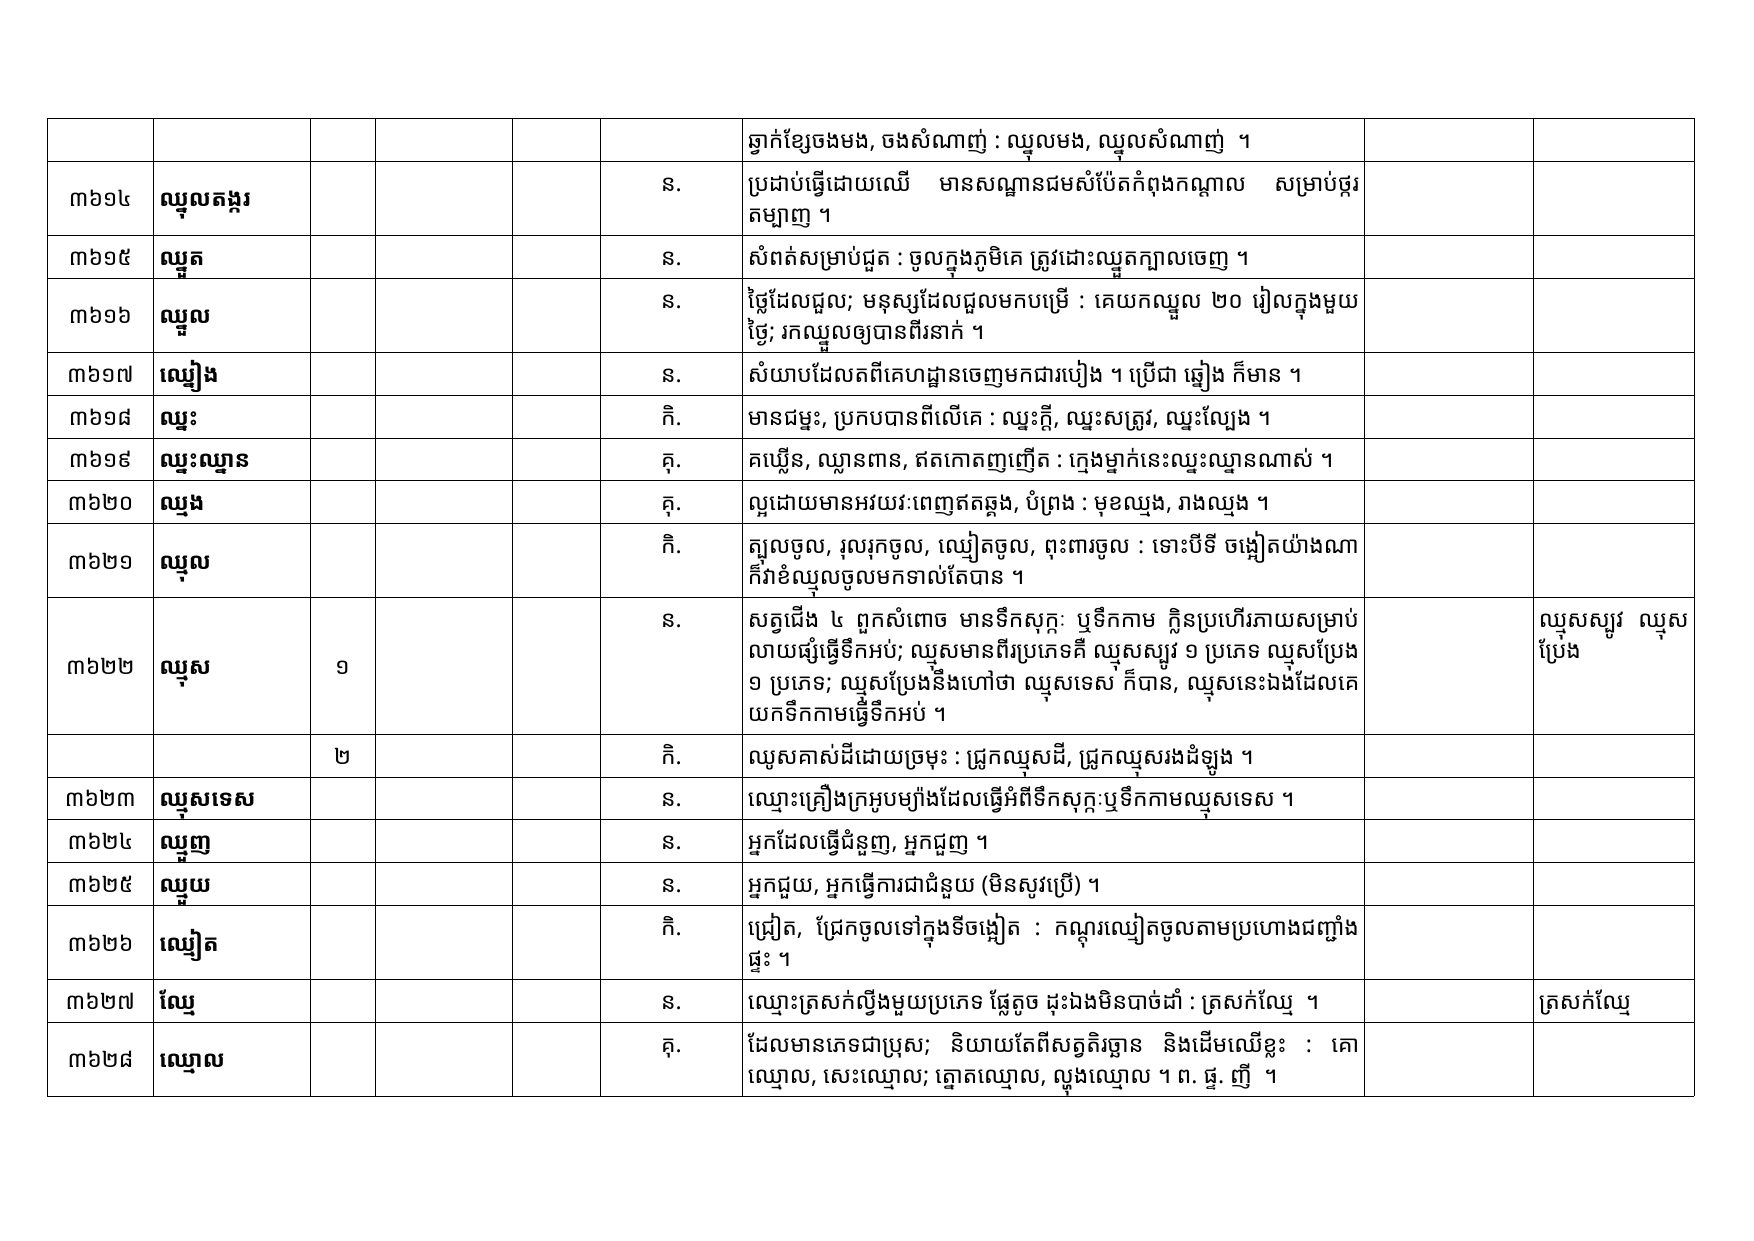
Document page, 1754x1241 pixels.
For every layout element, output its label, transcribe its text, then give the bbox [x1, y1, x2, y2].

table_cell ន. [601, 162, 742, 235]
table_cell [48, 735, 153, 777]
table_cell [376, 439, 512, 480]
table_cell ឈ្មែ [154, 980, 310, 1022]
table_cell កិ. [601, 396, 742, 437]
table_cell [1365, 481, 1533, 523]
table_cell កិ. [601, 735, 742, 777]
table_cell [1365, 439, 1533, 480]
table_cell [311, 439, 375, 480]
table_cell [1365, 1023, 1533, 1096]
table_cell [1534, 906, 1694, 979]
table_cell [1365, 980, 1533, 1022]
table_cell [1534, 481, 1694, 523]
table_cell ៣៦១៦ [48, 279, 153, 352]
table_cell [376, 980, 512, 1022]
table_cell [513, 119, 600, 161]
table_cell [311, 778, 375, 819]
table_cell [1534, 119, 1694, 161]
table_cell [48, 119, 153, 161]
table_cell ន. [601, 598, 742, 734]
table_cell ន. [601, 863, 742, 905]
table_cell ឈ្មោះ​ត្រសក់​ល្វីង​មួយ​ប្រភេទ ផ្លែ​តូច ដុះ​ឯង​មិន​បាច់​ដាំ : ត្រសក់​​ឈ្មែ ។ [743, 980, 1364, 1022]
table_cell [376, 820, 512, 862]
table_cell [311, 279, 375, 352]
table_cell [601, 119, 742, 161]
table_cell ៣៦២២ [48, 598, 153, 734]
table_cell [1534, 778, 1694, 819]
table_cell [311, 1023, 375, 1096]
table_cell [1365, 735, 1533, 777]
table_cell ដែល​មាន​ភេទ​ជា​ប្រុស; និយាយ​តែ​ពី​សត្វ​តិរច្ឆាន និង​ដើម​ឈើ​ខ្លះ : គោ​ឈ្មោល, សេះ​ឈ្មោល; ត្នោត​ឈ្មោល, ល្ហុង​ឈ្មោល ។ ព. ផ្ទ. ញី ។ [743, 1023, 1364, 1096]
table_cell សត្វ​ជើង ៤ ពួក​សំពោច មាន​ទឹក​សុក្កៈ ឬ​ទឹក​កាម ក្លិន​ប្រហើរ​ភាយ​សម្រាប់​លាយ​ផ្សំ​ធ្វើ​ទឹក​អប់; ឈ្មុស​មាន​ពីរ​ប្រភេទ​គឺ ឈ្មុស​ស្បូវ ១ ប្រភេទ ឈ្មុស​ប្រែង ១ ប្រភេទ; ឈ្មុស​ប្រែង​នឹង​ហៅ​ថា​ ឈ្មុស​ទេស ក៏​បាន, ឈ្មុស​នេះ​ឯង​ដែល​គេ​យក​ទឹក​កាម​ធ្វើ​ទឹក​អប់ ។ [743, 598, 1364, 734]
table_cell [376, 524, 512, 597]
table_cell ន. [601, 820, 742, 862]
table_cell ៣៦២៥ [48, 863, 153, 905]
table_cell [513, 735, 600, 777]
table_cell [376, 778, 512, 819]
table_cell [311, 906, 375, 979]
table_cell [1534, 524, 1694, 597]
table_cell [311, 119, 375, 161]
table_cell ឈ្នុល​តង្ករ [154, 162, 310, 235]
table_cell [376, 598, 512, 734]
table_cell [154, 735, 310, 777]
table_cell [311, 863, 375, 905]
table_cell ១ [311, 598, 375, 734]
table_cell [513, 353, 600, 395]
table_cell កិ. [601, 524, 742, 597]
table_cell [513, 820, 600, 862]
table_cell ឈ្នួត [154, 236, 310, 278]
table_cell ន. [601, 279, 742, 352]
table_cell ឆ្វាក់​ខ្សែ​ចង​មង, ចង​សំណាញ់ : ឈ្នុល​មង, ឈ្នុល​សំណាញ់ ។ [743, 119, 1364, 161]
table_cell [376, 1023, 512, 1096]
table_cell ន. [601, 778, 742, 819]
table_cell [1365, 279, 1533, 352]
table_cell [311, 980, 375, 1022]
table_cell [1534, 1023, 1694, 1096]
table_cell ឈ្មោល [154, 1023, 310, 1096]
table_cell [513, 481, 600, 523]
table_cell ៣៦១៧ [48, 353, 153, 395]
table_cell ល្អ​ដោយ​មាន​អវយវៈ​ពេញ​ឥត​ឆ្គង, បំព្រង : មុខ​ឈ្មង, រាង​ឈ្មង ។ [743, 481, 1364, 523]
table_cell ឈ្មួយ [154, 863, 310, 905]
table_cell ឈ្នះឈ្នាន [154, 439, 310, 480]
table_cell [513, 980, 600, 1022]
table_cell ៣៦២៨ [48, 1023, 153, 1096]
table_cell គុ. [601, 481, 742, 523]
table_cell [1365, 236, 1533, 278]
table_cell ៣៦១៤ [48, 162, 153, 235]
table_cell អ្នក​ជួយ, អ្នក​ធ្វើ​ការ​ជា​ជំនួយ (មិន​សូវ​ប្រើ) ។ [743, 863, 1364, 905]
table_cell [376, 162, 512, 235]
table_cell [513, 396, 600, 437]
table_cell [513, 863, 600, 905]
table_cell ៣៦២០ [48, 481, 153, 523]
table_cell ឈ្នួល [154, 279, 310, 352]
table_cell [311, 524, 375, 597]
table_cell គុ. [601, 1023, 742, 1096]
table_cell [513, 279, 600, 352]
table_cell ៣៦២៤ [48, 820, 153, 862]
table_cell [513, 598, 600, 734]
table_cell ៣៦២៣ [48, 778, 153, 819]
table_cell ថ្លៃ​ដែល​ជួល; មនុស្ស​ដែល​ជួល​មក​បម្រើ : គេ​យក​ឈ្នួល ២០ រៀល​ក្នុង​មួយ​ថ្ងៃ; រក​ឈ្នួល​ឲ្យ​បាន​ពីរ​នាក់ ។ [743, 279, 1364, 352]
table_cell ៣៦២៦ [48, 906, 153, 979]
table_cell ៣៦២៧ [48, 980, 153, 1022]
table_cell [1365, 863, 1533, 905]
table_cell ៣៦១៥ [48, 236, 153, 278]
table_cell [1534, 236, 1694, 278]
table_cell ត្រសក់​​ឈ្មែ [1534, 980, 1694, 1022]
table_cell ឈ្មុល [154, 524, 310, 597]
table_cell ប្រដាប់​ធ្វើ​ដោយ​ឈើ មាន​សណ្ឋាន​ជម​សំប៉ែត​កំពុង​កណ្ដាល សម្រាប់​ថ្ករ​តម្បាញ ។ [743, 162, 1364, 235]
table_cell ជ្រៀត, ជ្រែក​ចូល​ទៅ​ក្នុង​ទី​ចង្អៀត : កណ្ដុរ​ឈ្មៀត​ចូល​តាម​ប្រហោង​ជញ្ជាំង​ផ្ទះ ។ [743, 906, 1364, 979]
table_cell [513, 162, 600, 235]
table_cell [376, 119, 512, 161]
table_cell [311, 820, 375, 862]
table_cell [1365, 162, 1533, 235]
table_cell [1534, 863, 1694, 905]
table_cell គុ. [601, 439, 742, 480]
table_cell [376, 279, 512, 352]
table_cell [1534, 820, 1694, 862]
table_cell [1365, 119, 1533, 161]
table_cell ៣៦១៨ [48, 396, 153, 437]
table_cell [1365, 353, 1533, 395]
table_cell ឈ្នៀង [154, 353, 310, 395]
table_cell [1365, 778, 1533, 819]
table_cell មាន​ជម្នះ, ប្រកប​បាន​ពី​លើ​គេ : ឈ្នះ​ក្ដី, ឈ្នះ​សត្រូវ, ឈ្នះ​ល្បែង ។ [743, 396, 1364, 437]
table_cell សំយាប​ដែល​ត​ពី​គេហដ្ឋាន​ចេញ​មក​ជា​របៀង ។ ប្រើ​ជា ឆ្នៀង ក៏​មាន ។ [743, 353, 1364, 395]
table_cell ត្បុល​ចូល, រុលរុក​ចូល, ឈ្មៀត​ចូល, ពុះពារ​ចូល : ទោះ​បី​ទី ចង្អៀត​យ៉ាង​ណា ក៏​វា​ខំ​ឈ្មុល​ចូល​មក​ទាល់​តែ​បាន ។ [743, 524, 1364, 597]
table_cell [1365, 598, 1533, 734]
table_cell ឈ្មុស​ទេស [154, 778, 310, 819]
table_cell អ្នក​ដែល​ធ្វើ​ជំនួញ, អ្នក​ជួញ ។ [743, 820, 1364, 862]
table_cell [1534, 735, 1694, 777]
table_cell ឈ្មុស [154, 598, 310, 734]
table_cell [1534, 279, 1694, 352]
table_cell កិ. [601, 906, 742, 979]
table_cell ២ [311, 735, 375, 777]
table_cell [376, 735, 512, 777]
table_cell [376, 236, 512, 278]
table_cell [1534, 162, 1694, 235]
table_cell [311, 353, 375, 395]
table_cell ឈ្មោះ​គ្រឿង​ក្រអូប​ម្យ៉ាង​ដែល​ធ្វើ​អំពី​ទឹក​សុក្កៈ​ឬ​ទឹក​កាម​ឈ្មុស​ទេស ។ [743, 778, 1364, 819]
table_cell [376, 396, 512, 437]
table_cell [513, 778, 600, 819]
table_cell ឈូស​គាស់​ដី​ដោយ​ច្រមុះ : ជ្រូក​ឈ្មុស​ដី, ជ្រូក​ឈ្មុស​រង​ដំឡូង​ ។ [743, 735, 1364, 777]
table_cell [154, 119, 310, 161]
table_cell [376, 863, 512, 905]
table_cell [376, 906, 512, 979]
table_cell ន. [601, 236, 742, 278]
table_cell [376, 353, 512, 395]
table_cell សំពត់​សម្រាប់​ជួត : ចូល​ក្នុង​ភូមិ​គេ ត្រូវ​ដោះ​ឈ្នួត​ក្បាល​ចេញ ។ [743, 236, 1364, 278]
table_cell [1534, 396, 1694, 437]
table_cell [1534, 439, 1694, 480]
table_cell ឈ្មៀត [154, 906, 310, 979]
table_cell ឈ្មួញ [154, 820, 310, 862]
table_cell ឈ្នះ [154, 396, 310, 437]
table_cell [513, 906, 600, 979]
table_cell [311, 396, 375, 437]
table_cell [513, 524, 600, 597]
table_cell [1534, 353, 1694, 395]
table_cell [513, 439, 600, 480]
table_cell [311, 481, 375, 523]
table_cell ឈ្មង [154, 481, 310, 523]
table_cell ៣៦២១ [48, 524, 153, 597]
table_cell [513, 1023, 600, 1096]
table_cell [513, 236, 600, 278]
table_cell ឈ្មុស​ស្បូវ ឈ្មុស​ប្រែង​ [1534, 598, 1694, 734]
table_cell ៣៦១៩ [48, 439, 153, 480]
table_cell [1365, 396, 1533, 437]
table_cell [1365, 906, 1533, 979]
table_cell [376, 481, 512, 523]
table_cell ន. [601, 353, 742, 395]
table_cell ន. [601, 980, 742, 1022]
table_cell [1365, 524, 1533, 597]
table_cell [311, 236, 375, 278]
table_cell [311, 162, 375, 235]
table_cell [1365, 820, 1533, 862]
table_cell គឃ្លើន​, ឈ្លានពាន, ឥត​កោត​ញញើត : ក្មេង​ម្នាក់​នេះ​ឈ្នះ​ឈ្នាន​ណាស់ ។ [743, 439, 1364, 480]
